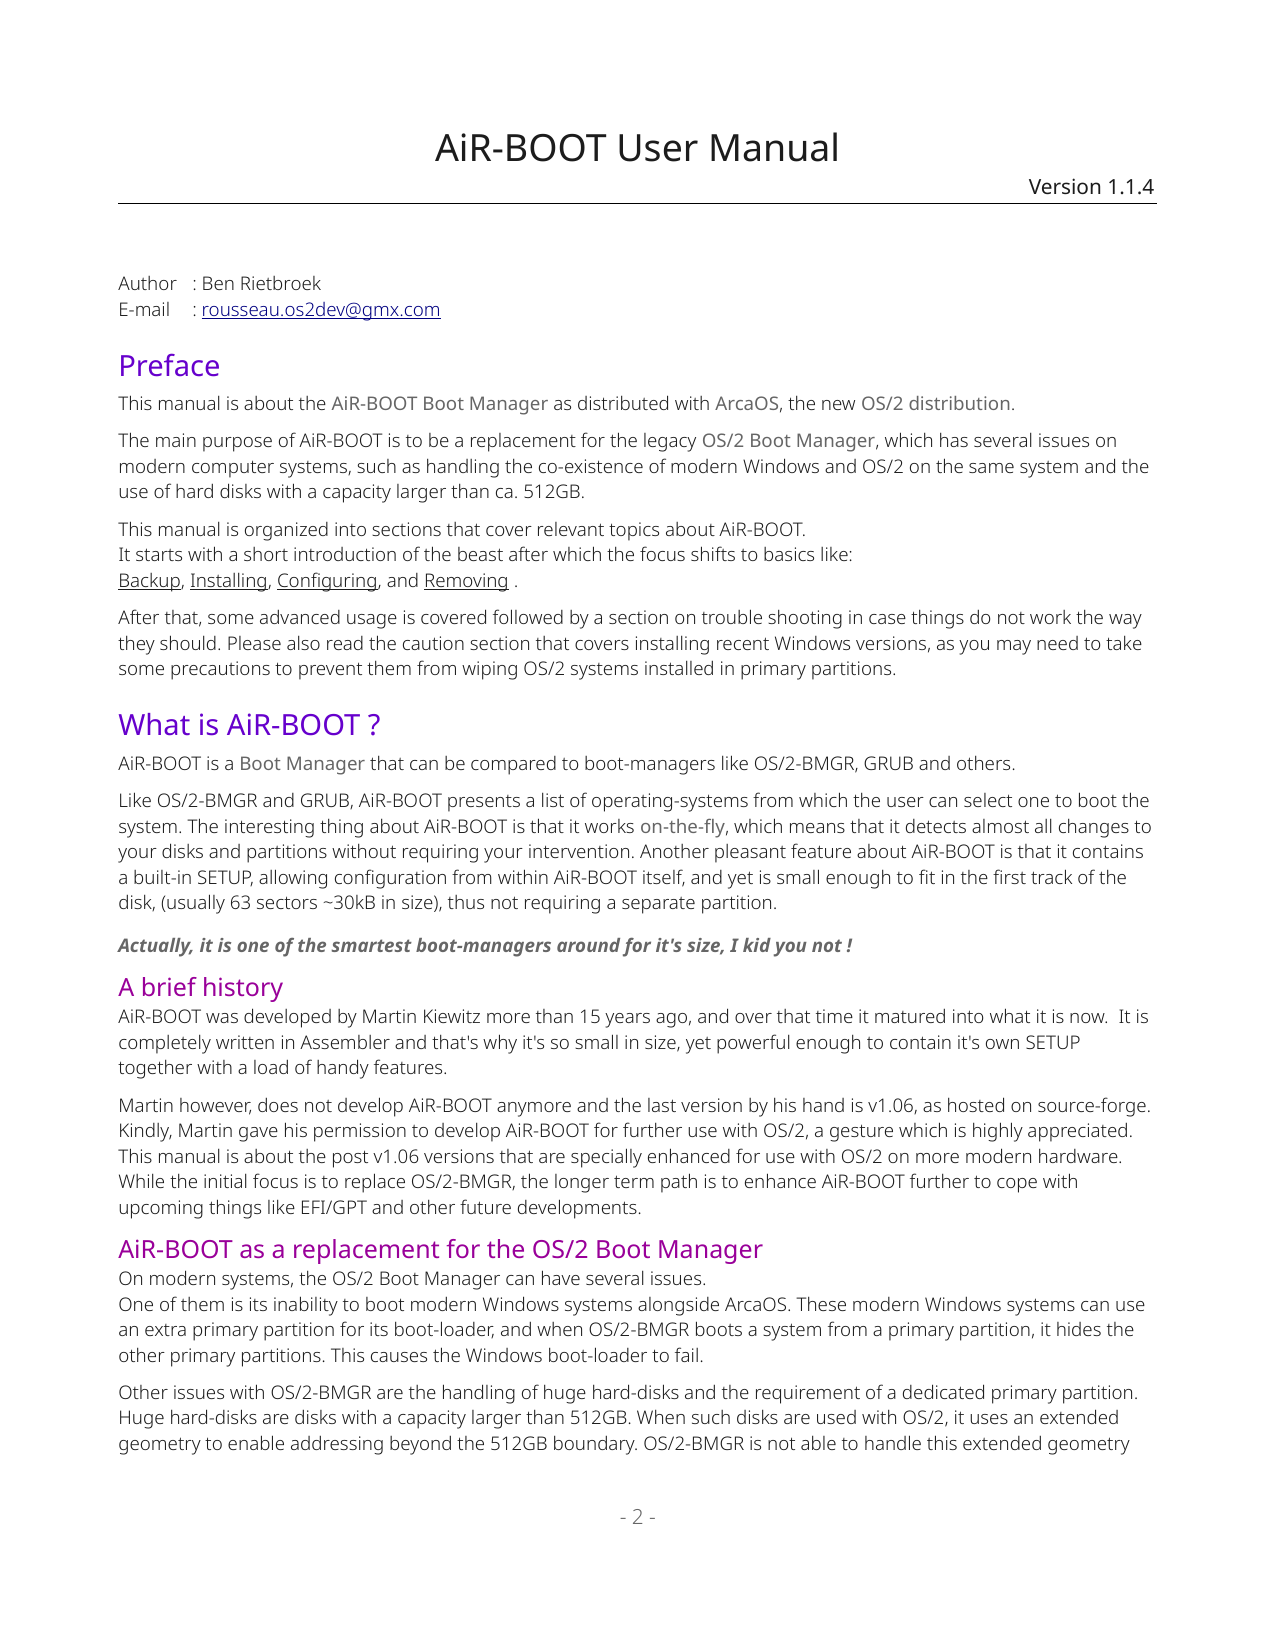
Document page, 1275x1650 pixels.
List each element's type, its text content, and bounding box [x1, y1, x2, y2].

subtitle A brief history [118, 969, 1157, 1003]
subtitle Preface [118, 345, 1157, 384]
subtitle AiR-BOOT as a replacement for the OS/2 Boot Manager [118, 1231, 1157, 1265]
text This manual is about the AiR-BOOT Boot Manager as distributed with ArcaOS, the new OS/2 distribution. [118, 391, 1157, 416]
text Martin however, does not develop AiR-BOOT anymore and the last version by his hand is v1.06, as hosted on source-forge. Kindly, Martin gave his permission to develop AiR-BOOT for further use with OS/2, a gesture which is highly appreciated. This manual is about the post v1.06 versions that are specially enhanced for use with OS/2 on more modern hardware. While the initial focus is to replace OS/2-BMGR, the longer term path is to enhance AiR-BOOT further to cope with upcoming things like EFI/GPT and other future developments. [118, 1092, 1157, 1219]
text The main purpose of AiR-BOOT is to be a replacement for the legacy OS/2 Boot Manager, which has several issues on modern computer systems, such as handling the co-existence of modern Windows and OS/2 on the same system and the use of hard disks with a capacity larger than ca. 512GB. [118, 428, 1157, 504]
text On modern systems, the OS/2 Boot Manager can have several issues. One of them is its inability to boot modern Windows systems alongside ArcaOS. These modern Windows systems can use an extra primary partition for its boot-loader, and when OS/2-BMGR boots a system from a primary partition, it hides the other primary partitions. This causes the Windows boot-loader to fail. [118, 1265, 1157, 1367]
text This manual is organized into sections that cover relevant topics about AiR-BOOT. It starts with a short introduction of the beast after which the focus shifts to basics like: Backup, Installing, Configuring, and Removing . [118, 516, 1157, 593]
text Like OS/2-BMGR and GRUB, AiR-BOOT presents a list of operating-systems from which the user can select one to boot the system. The interesting thing about AiR-BOOT is that it works on-the-fly, which means that it detects almost all changes to your disks and partitions without requiring your intervention. Another pleasant feature about AiR-BOOT is that it contains a built-in SETUP, allowing configuration from within AiR-BOOT itself, and yet is small enough to fit in the first track of the disk, (usually 63 sectors ~30kB in size), thus not requiring a separate partition. Actually, it is one of the smartest boot-managers around for it's size, I kid you not ! [118, 787, 1157, 958]
text Author : Ben Rietbroek E-mail : rousseau.os2dev@gmx.com [118, 270, 1157, 321]
text Other issues with OS/2-BMGR are the handling of huge hard-disks and the requirement of a dedicated primary partition. Huge hard-disks are disks with a capacity larger than 512GB. When such disks are used with OS/2, it uses an extended geometry to enable addressing beyond the 512GB boundary. OS/2-BMGR is not able to handle this extended geometry [118, 1379, 1157, 1456]
text After that, some advanced usage is covered followed by a section on trouble shooting in case things do not work the way they should. Please also read the caution section that covers installing recent Windows versions, as you may need to take some precautions to prevent them from wiping OS/2 systems installed in primary partitions. [118, 604, 1157, 681]
text AiR-BOOT was developed by Martin Kiewitz more than 15 years ago, and over that time it matured into what it is now. It is completely written in Assembler and that's why it's so small in size, yet powerful enough to contain it's own SETUP together with a load of handy features. [118, 1003, 1157, 1080]
text AiR-BOOT is a Boot Manager that can be compared to boot-managers like OS/2-BMGR, GRUB and others. [118, 750, 1157, 776]
subtitle What is AiR-BOOT ? [118, 704, 1157, 744]
